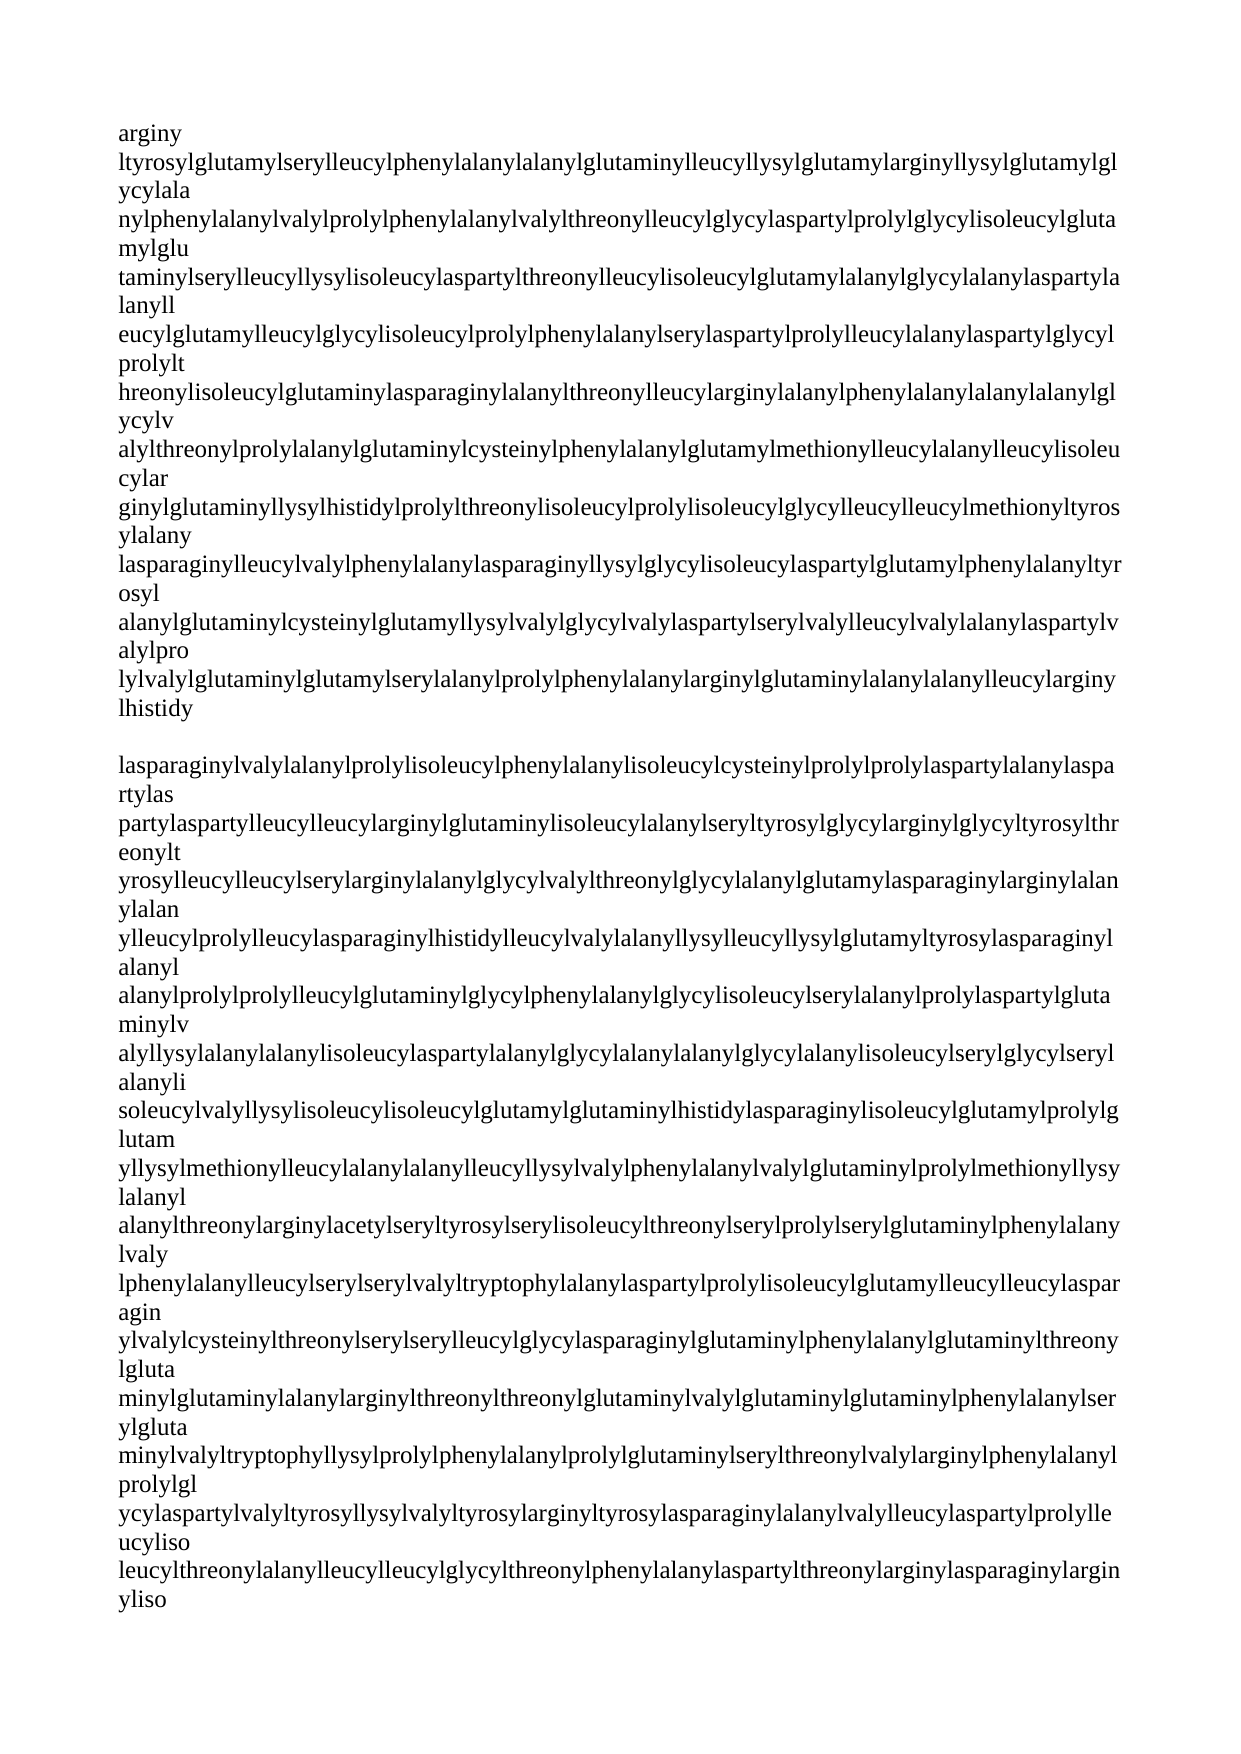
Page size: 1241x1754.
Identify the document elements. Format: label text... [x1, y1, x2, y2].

text lasparaginylvalylalanylprolylisoleucylphenylalanylisoleucylcysteinylprolylprolylaspartylalanylaspartylas partylaspartylleucylleucylarginylglutaminylisoleucylalanylseryltyrosylglycylarginylglycyltyrosylthreonylt yrosylleucylleucylserylarginylalanylglycylvalylthreonylglycylalanylglutamylasparaginylarginylalanylalan ylleucylprolylleucylasparaginylhistidylleucylvalylalanyllysylleucyllysylglutamyltyrosylasparaginylalanyl alanylprolylprolylleucylglutaminylglycylphenylalanylglycylisoleucylserylalanylprolylaspartylglutaminylv alyllysylalanylalanylisoleucylaspartylalanylglycylalanylalanylglycylalanylisoleucylserylglycylserylalanyli soleucylvalyllysylisoleucylisoleucylglutamylglutaminylhistidylasparaginylisoleucylglutamylprolylglutam yllysylmethionylleucylalanylalanylleucyllysylvalylphenylalanylvalylglutaminylprolylmethionyllysylalanyl alanylthreonylarginylacetylseryltyrosylserylisoleucylthreonylserylprolylserylglutaminylphenylalanylvaly lphenylalanylleucylserylserylvalyltryptophylalanylaspartylprolylisoleucylglutamylleucylleucylasparagin ylvalylcysteinylthreonylserylserylleucylglycylasparaginylglutaminylphenylalanylglutaminylthreonylgluta minylglutaminylalanylarginylthreonylthreonylglutaminylvalylglutaminylglutaminylphenylalanylserylgluta minylvalyltryptophyllysylprolylphenylalanylprolylglutaminylserylthreonylvalylarginylphenylalanylprolylgl ycylaspartylvalyltyrosyllysylvalyltyrosylarginyltyrosylasparaginylalanylvalylleucylaspartylprolylleucyliso leucylthreonylalanylleucylleucylglycylthreonylphenylalanylaspartylthreonylarginylasparaginylarginyliso [118, 722, 1122, 1613]
text arginy ltyrosylglutamylserylleucylphenylalanylalanylglutaminylleucyllysylglutamylarginyllysylglutamylglycylala nylphenylalanylvalylprolylphenylalanylvalylthreonylleucylglycylaspartylprolylglycylisoleucylglutamylglu taminylserylleucyllysylisoleucylaspartylthreonylleucylisoleucylglutamylalanylglycylalanylaspartylalanyll eucylglutamylleucylglycylisoleucylprolylphenylalanylserylaspartylprolylleucylalanylaspartylglycylprolylt hreonylisoleucylglutaminylasparaginylalanylthreonylleucylarginylalanylphenylalanylalanylalanylglycylv alylthreonylprolylalanylglutaminylcysteinylphenylalanylglutamylmethionylleucylalanylleucylisoleucylar ginylglutaminyllysylhistidylprolylthreonylisoleucylprolylisoleucylglycylleucylleucylmethionyltyrosylalany lasparaginylleucylvalylphenylalanylasparaginyllysylglycylisoleucylaspartylglutamylphenylalanyltyrosyl alanylglutaminylcysteinylglutamyllysylvalylglycylvalylaspartylserylvalylleucylvalylalanylaspartylvalylpro lylvalylglutaminylglutamylserylalanylprolylphenylalanylarginylglutaminylalanylalanylleucylarginylhistidy [118, 118, 1122, 722]
